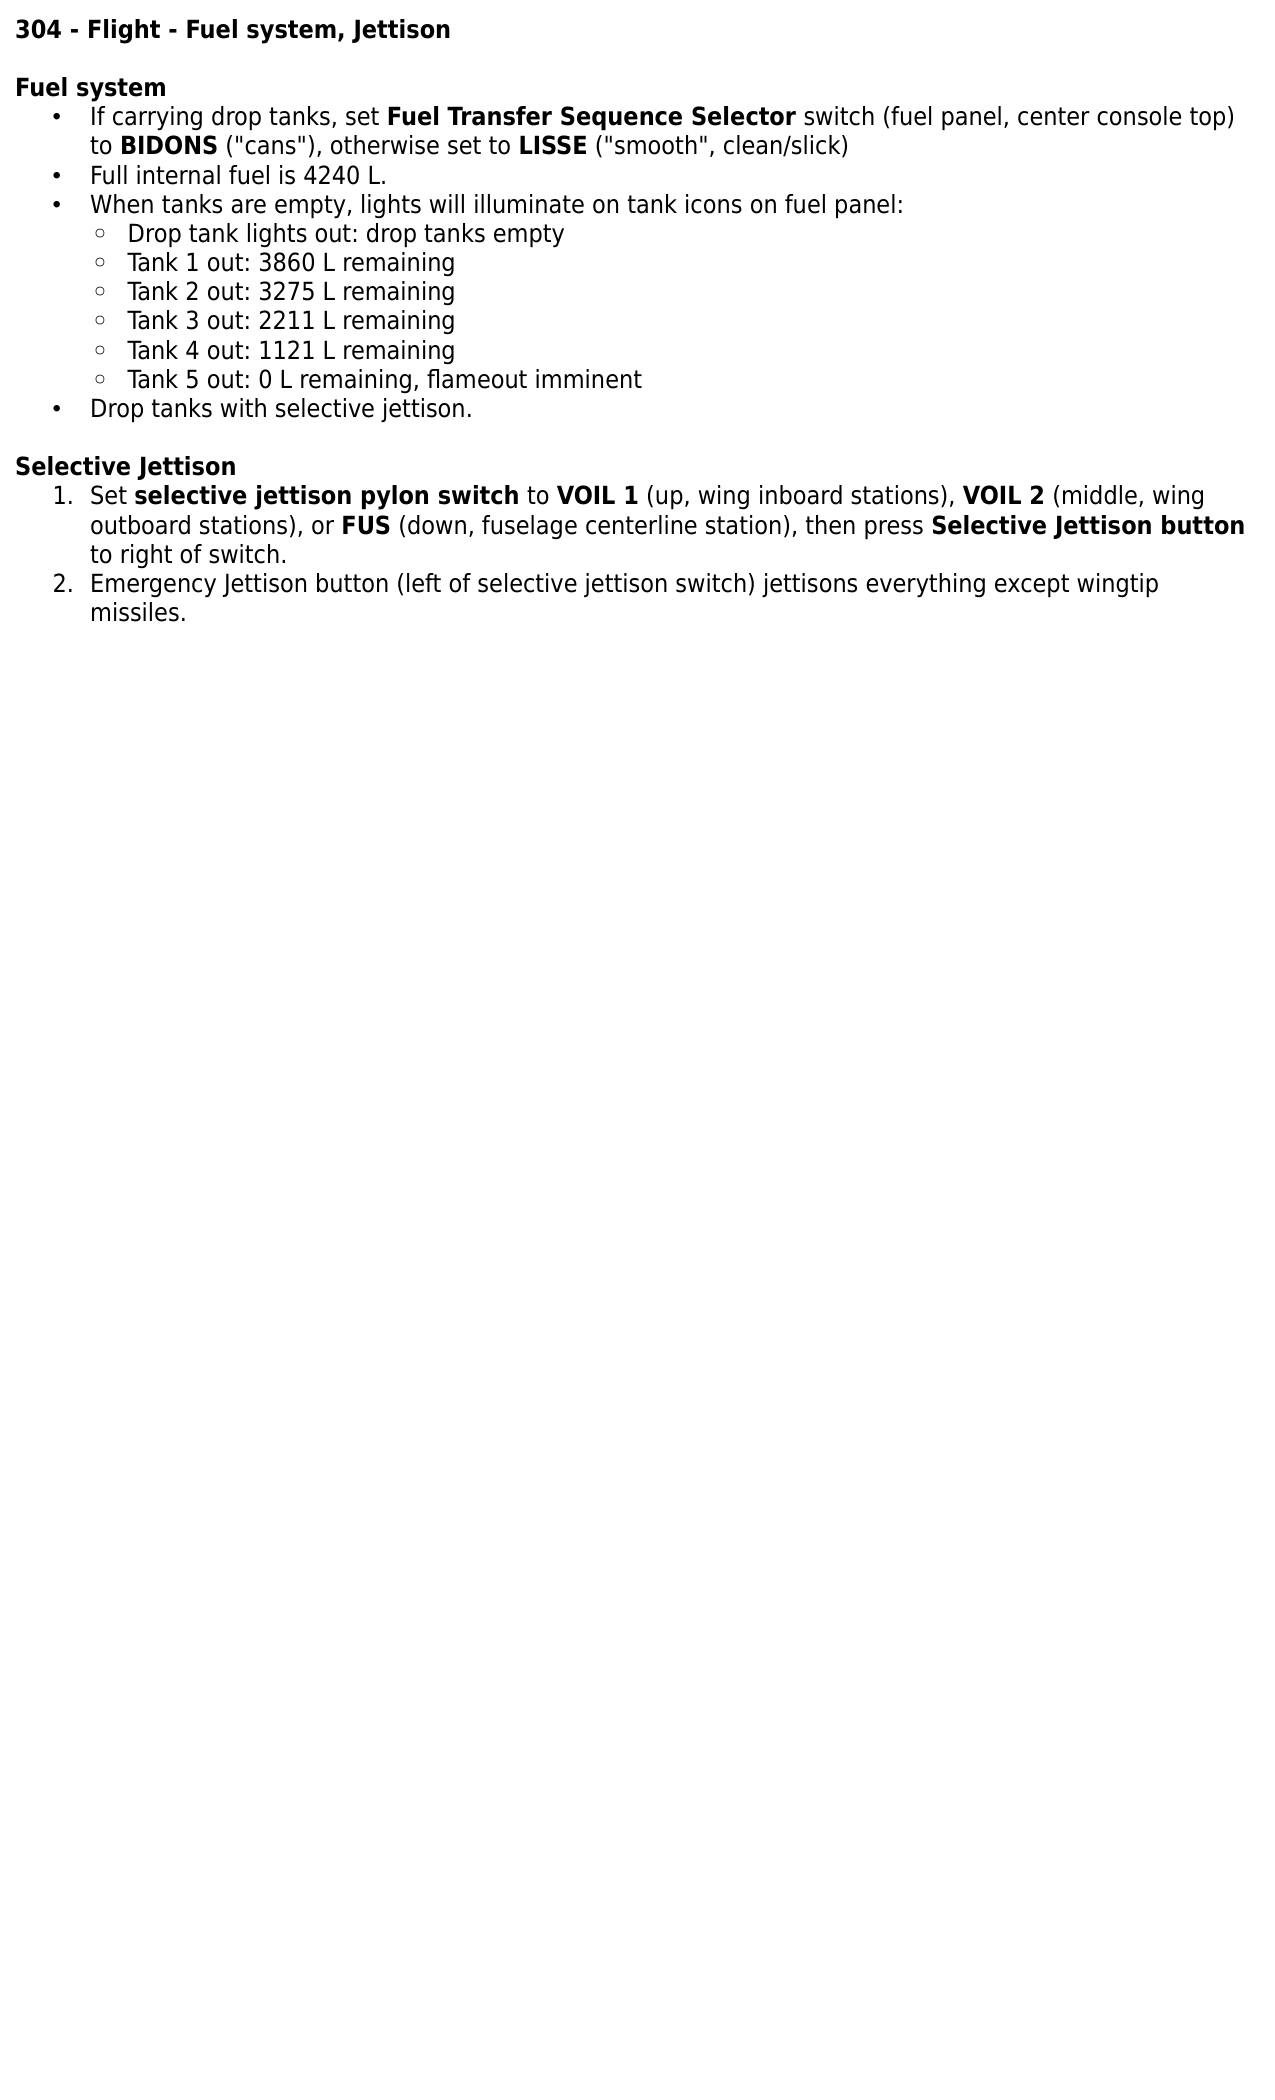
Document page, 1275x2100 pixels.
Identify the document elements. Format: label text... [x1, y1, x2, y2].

list Drop tank lights out: drop tanks empty [90, 219, 1260, 248]
list If carrying drop tanks, set Fuel Transfer Sequence Selector switch (fuel panel, center console top) to BIDONS ("cans"), otherwise set to LISSE ("smooth", clean/slick) [52, 102, 1260, 161]
list Tank 4 out: 1121 L remaining [90, 336, 1260, 365]
text Fuel system [15, 73, 1260, 102]
list Tank 1 out: 3860 L remaining [90, 248, 1260, 277]
list Drop tanks with selective jettison. [52, 394, 1260, 423]
list Tank 3 out: 2211 L remaining [90, 307, 1260, 336]
list Emergency Jettison button (left of selective jettison switch) jettisons everything except wingtip missiles. [52, 569, 1260, 627]
list Set selective jettison pylon switch to VOIL 1 (up, wing inboard stations), VOIL 2 (middle, wing outboard stations), or FUS (down, fuselage centerline station), then press Selective Jettison button to right of switch. [52, 482, 1260, 569]
list Tank 2 out: 3275 L remaining [90, 277, 1260, 307]
text 304 - Flight - Fuel system, Jettison [15, 15, 1260, 44]
list Tank 5 out: 0 L remaining, flameout imminent [90, 365, 1260, 394]
list Full internal fuel is 4240 L. [52, 161, 1260, 190]
text Selective Jettison [15, 452, 1260, 482]
list When tanks are empty, lights will illuminate on tank icons on fuel panel: [52, 190, 1260, 219]
